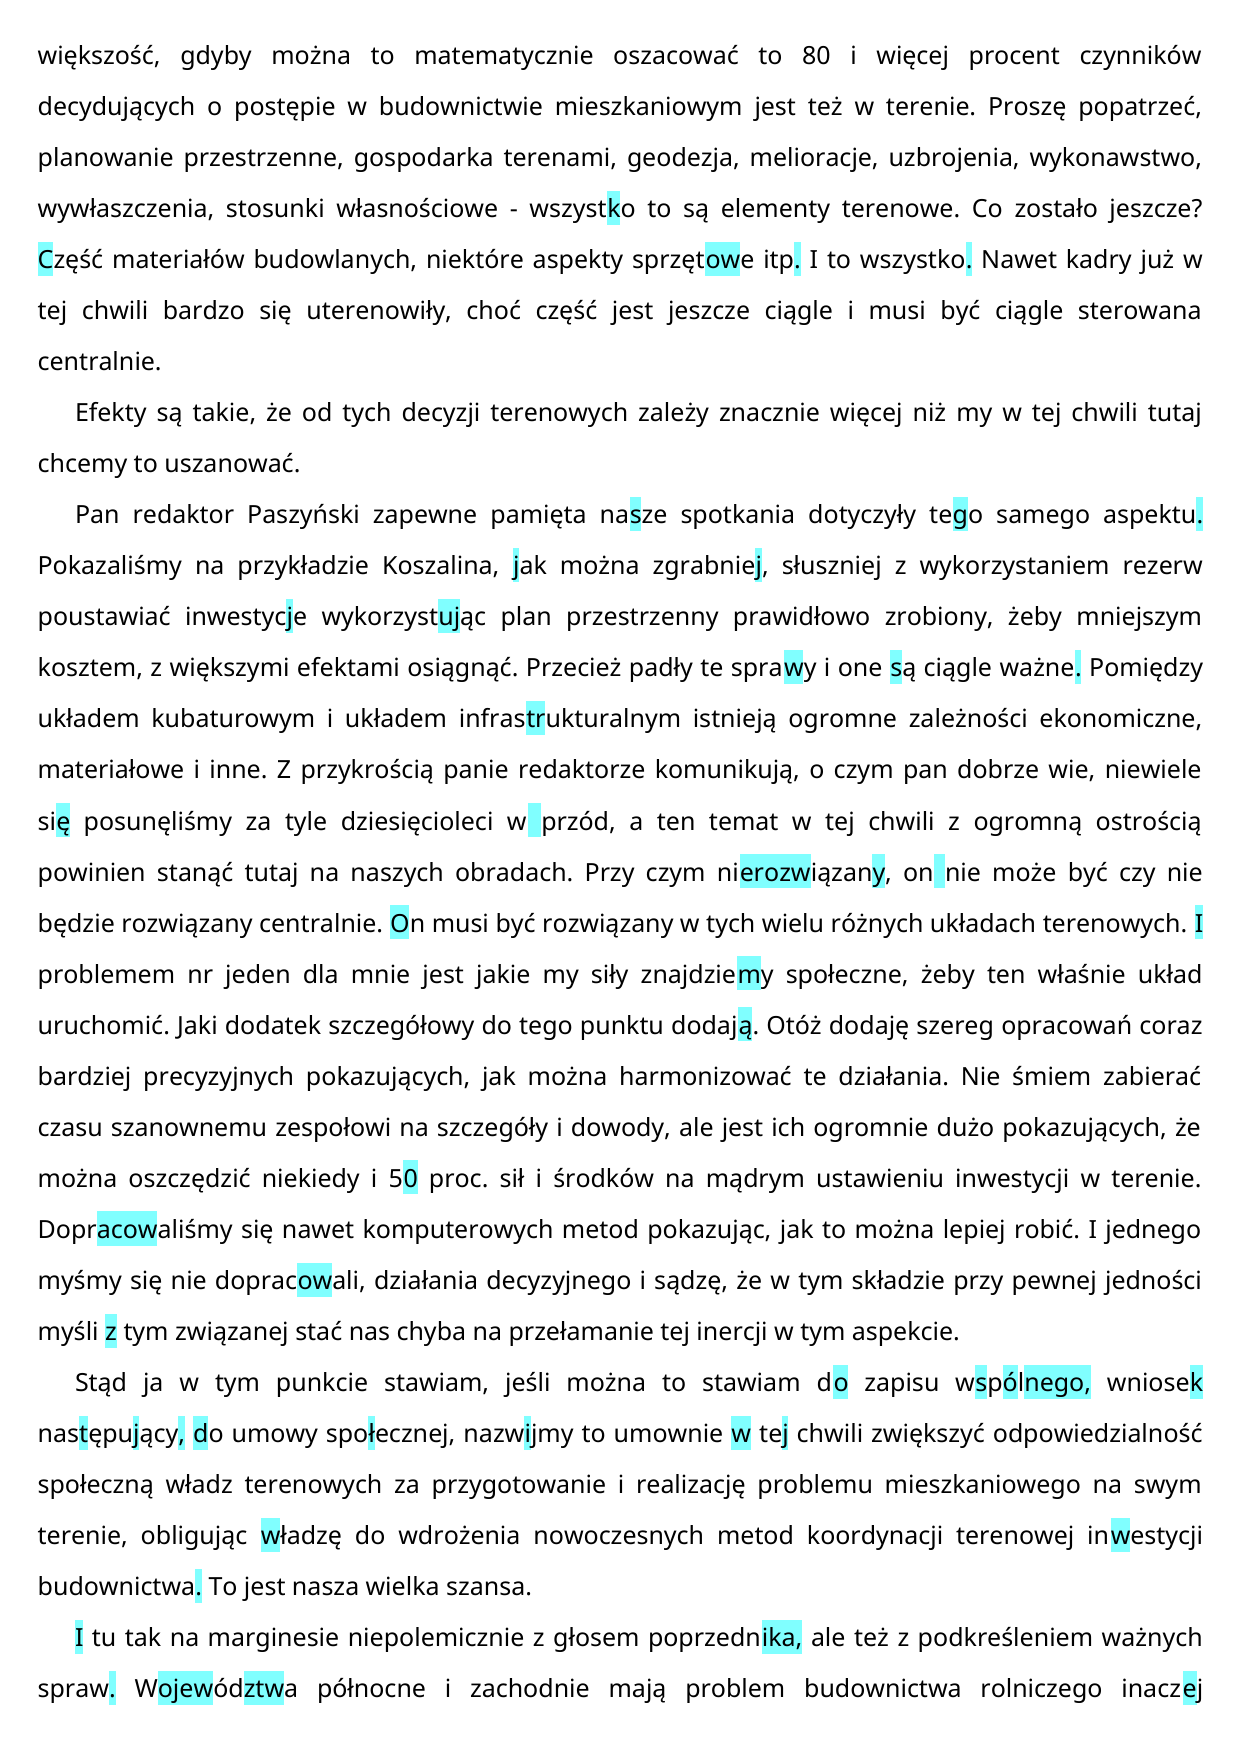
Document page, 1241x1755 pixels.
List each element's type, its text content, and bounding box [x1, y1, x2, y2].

text Stąd ja w tym punkcie stawiam, jeśli można to stawiam do zapisu wspólnego, wniosek następujący, do umowy społecznej, nazwijmy to umownie w tej chwili zwiększyć odpowiedzialność społeczną władz terenowych za przygotowanie i realizację problemu mieszkaniowego na swym terenie, obligując władzę do wdrożenia nowoczesnych metod koordynacji terenowej inwestycji budownictwa. To jest nasza wielka szansa. [37, 1364, 1203, 1603]
text Efekty są takie, że od tych decyzji terenowych zależy znacznie więcej niż my w tej chwili tutaj chcemy to uszanować. [37, 395, 1203, 480]
text I tu tak na marginesie niepolemicznie z głosem poprzednika, ale też z podkreśleniem ważnych spraw. Województwa północne i zachodnie mają problem budownictwa rolniczego inaczej [37, 1620, 1203, 1705]
text Pan redaktor Paszyński zapewne pamięta nasze spotkania dotyczyły tego samego aspektu. Pokazaliśmy na przykładzie Koszalina, jak można zgrabniej, słuszniej z wykorzystaniem rezerw poustawiać inwestycje wykorzystując plan przestrzenny prawidłowo zrobiony, żeby mniejszym kosztem, z większymi efektami osiągnąć. Przecież padły te sprawy i one są ciągle ważne. Pomiędzy układem kubaturowym i układem infrastrukturalnym istnieją ogromne zależności ekonomiczne, materiałowe i inne. Z przykrością panie redaktorze komunikują, o czym pan dobrze wie, niewiele się posunęliśmy za tyle dziesięcioleci w przód, a ten temat w tej chwili z ogromną ostrością powinien stanąć tutaj na naszych obradach. Przy czym nierozwiązany, on nie może być czy nie będzie rozwiązany centralnie. On musi być rozwiązany w tych wielu różnych układach terenowych. I problemem nr jeden dla mnie jest jakie my siły znajdziemy społeczne, żeby ten właśnie układ uruchomić. Jaki dodatek szczegółowy do tego punktu dodają. Otóż dodaję szereg opracowań coraz bardziej precyzyjnych pokazujących, jak można harmonizować te działania. Nie śmiem zabierać czasu szanownemu zespołowi na szczegóły i dowody, ale jest ich ogromnie dużo pokazujących, że można oszczędzić niekiedy i 50 proc. sił i środków na mądrym ustawieniu inwestycji w terenie. Dopracowaliśmy się nawet komputerowych metod pokazując, jak to można lepiej robić. I jednego myśmy się nie dopracowali, działania decyzyjnego i sądzę, że w tym składzie przy pewnej jedności myśli z tym związanej stać nas chyba na przełamanie tej inercji w tym aspekcie. [37, 497, 1203, 1348]
text większość, gdyby można to matematycznie oszacować to 80 i więcej procent czynników decydujących o postępie w budownictwie mieszkaniowym jest też w terenie. Proszę popatrzeć, planowanie przestrzenne, gospodarka terenami, geodezja, melioracje, uzbrojenia, wykonawstwo, wywłaszczenia, stosunki własnościowe - wszystko to są elementy terenowe. Co zostało jeszcze? Część materiałów budowlanych, niektóre aspekty sprzętowe itp. I to wszystko. Nawet kadry już w tej chwili bardzo się uterenowiły, choć część jest jeszcze ciągle i musi być ciągle sterowana centralnie. [37, 37, 1203, 378]
